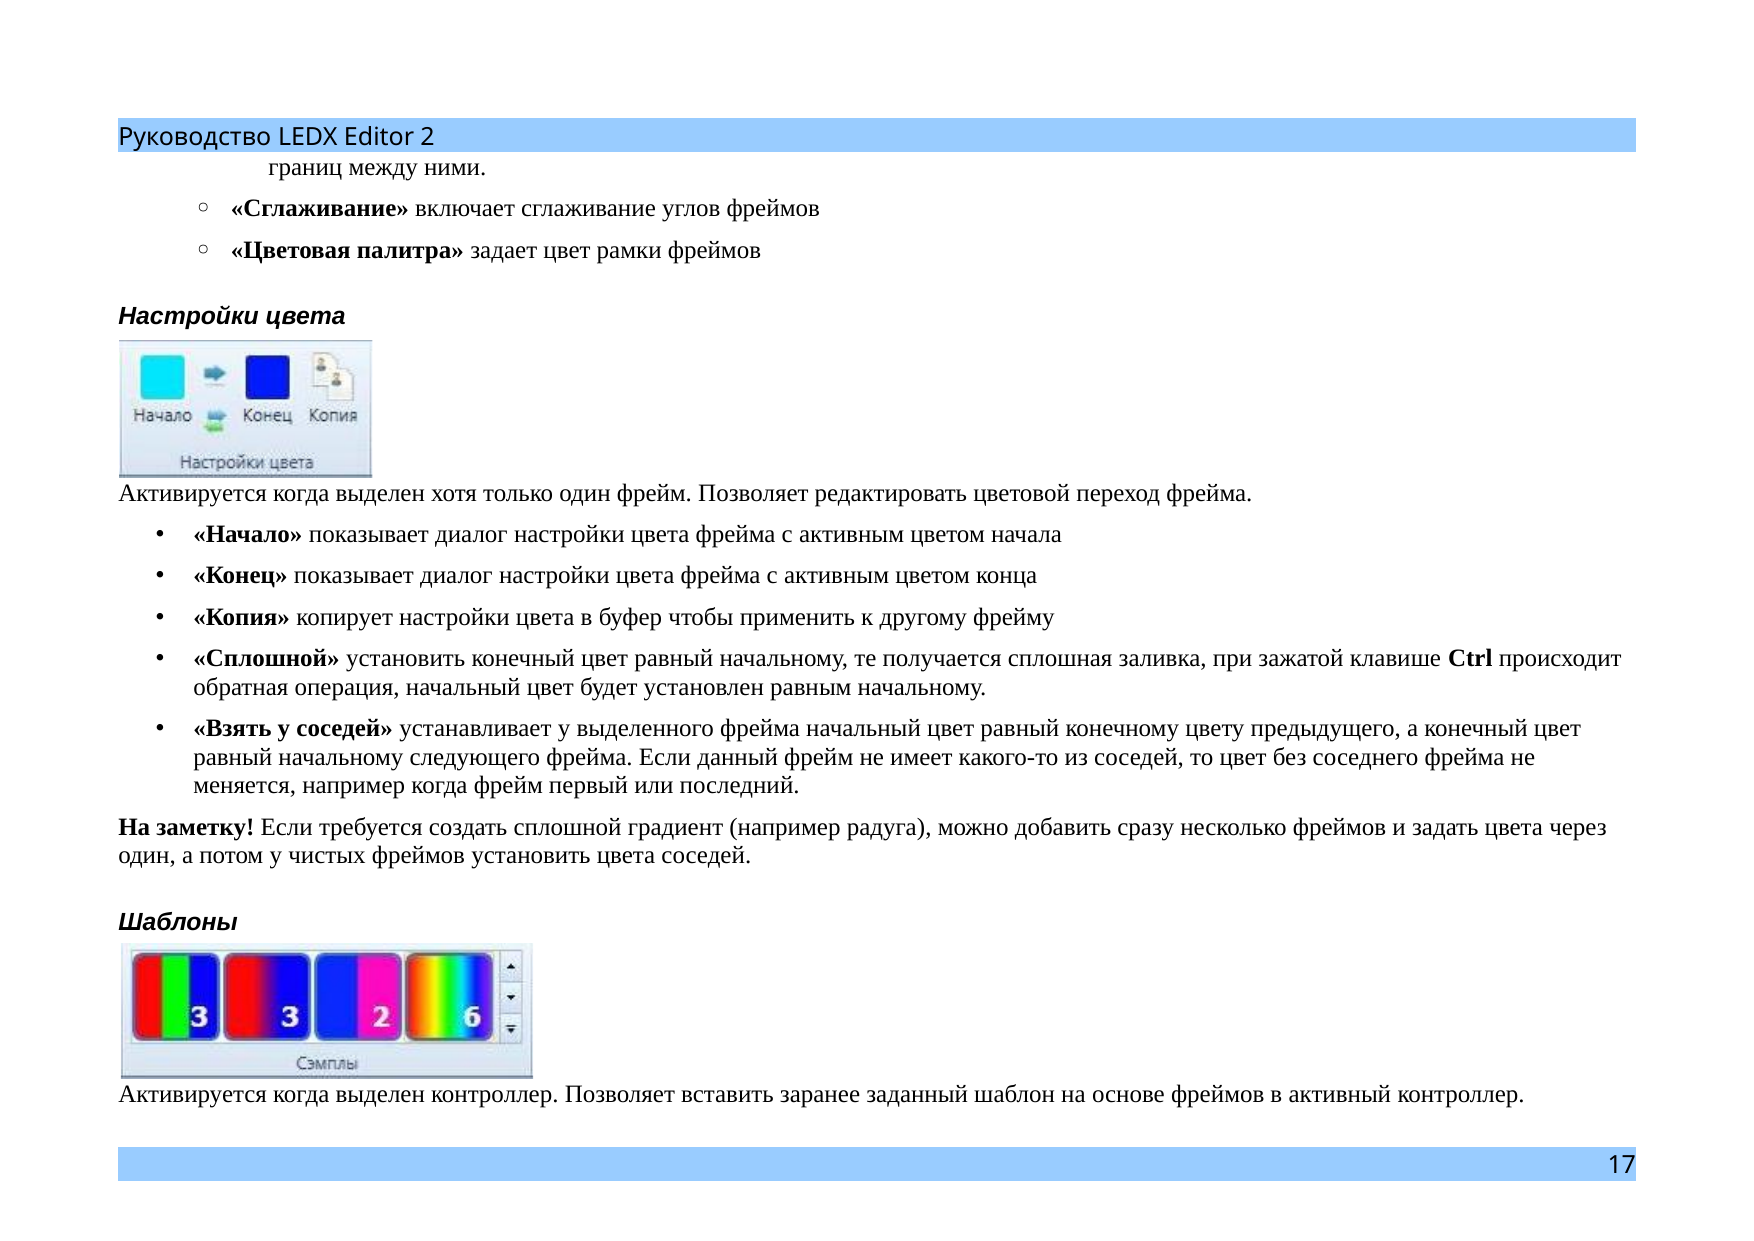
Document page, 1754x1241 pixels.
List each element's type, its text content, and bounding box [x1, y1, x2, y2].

picture [120, 943, 534, 1079]
list «Начало» показывает диалог настройки цвета фрейма с активным цветом начала [156, 519, 1636, 548]
list «Копия» копирует настройки цвета в буфер чтобы применить к другому фрейму [156, 602, 1636, 630]
subtitle Настройки цвета [118, 301, 1636, 329]
text Активируется когда выделен хотя только один фрейм. Позволяет редактировать цветовой переход фрейма. [118, 342, 1636, 507]
text На заметку! Если требуется создать сплошной градиент (например радуга), можно добавить сразу несколько фреймов и задать цвета через один, а потом у чистых фреймов установить цвета соседей. [118, 812, 1636, 869]
text Активируется когда выделен контроллер. Позволяет вставить заранее заданный шаблон на основе фреймов в активный контроллер. [118, 948, 1636, 1108]
list границ между ними. [231, 152, 1636, 181]
list «Сплошной» установить конечный цвет равный начальному, те получается сплошная заливка, при зажатой клавише Ctrl происходит обратная операция, начальный цвет будет установлен равным начальному. [156, 643, 1636, 700]
list «Цветовая палитра» задает цвет рамки фреймов [193, 235, 1636, 263]
list «Взять у соседей» устанавливает у выделенного фрейма начальный цвет равный конечному цвету предыдущего, а конечный цвет равный начальному следующего фрейма. Если данный фрейм не имеет какого-то из соседей, то цвет без соседнего фрейма не меняется, например когда фрейм первый или последний. [156, 713, 1636, 799]
picture [119, 340, 373, 478]
list «Сглаживание» включает сглаживание углов фреймов [193, 193, 1636, 222]
subtitle Шаблоны [118, 907, 1636, 935]
list «Конец» показывает диалог настройки цвета фрейма с активным цветом конца [156, 560, 1636, 589]
